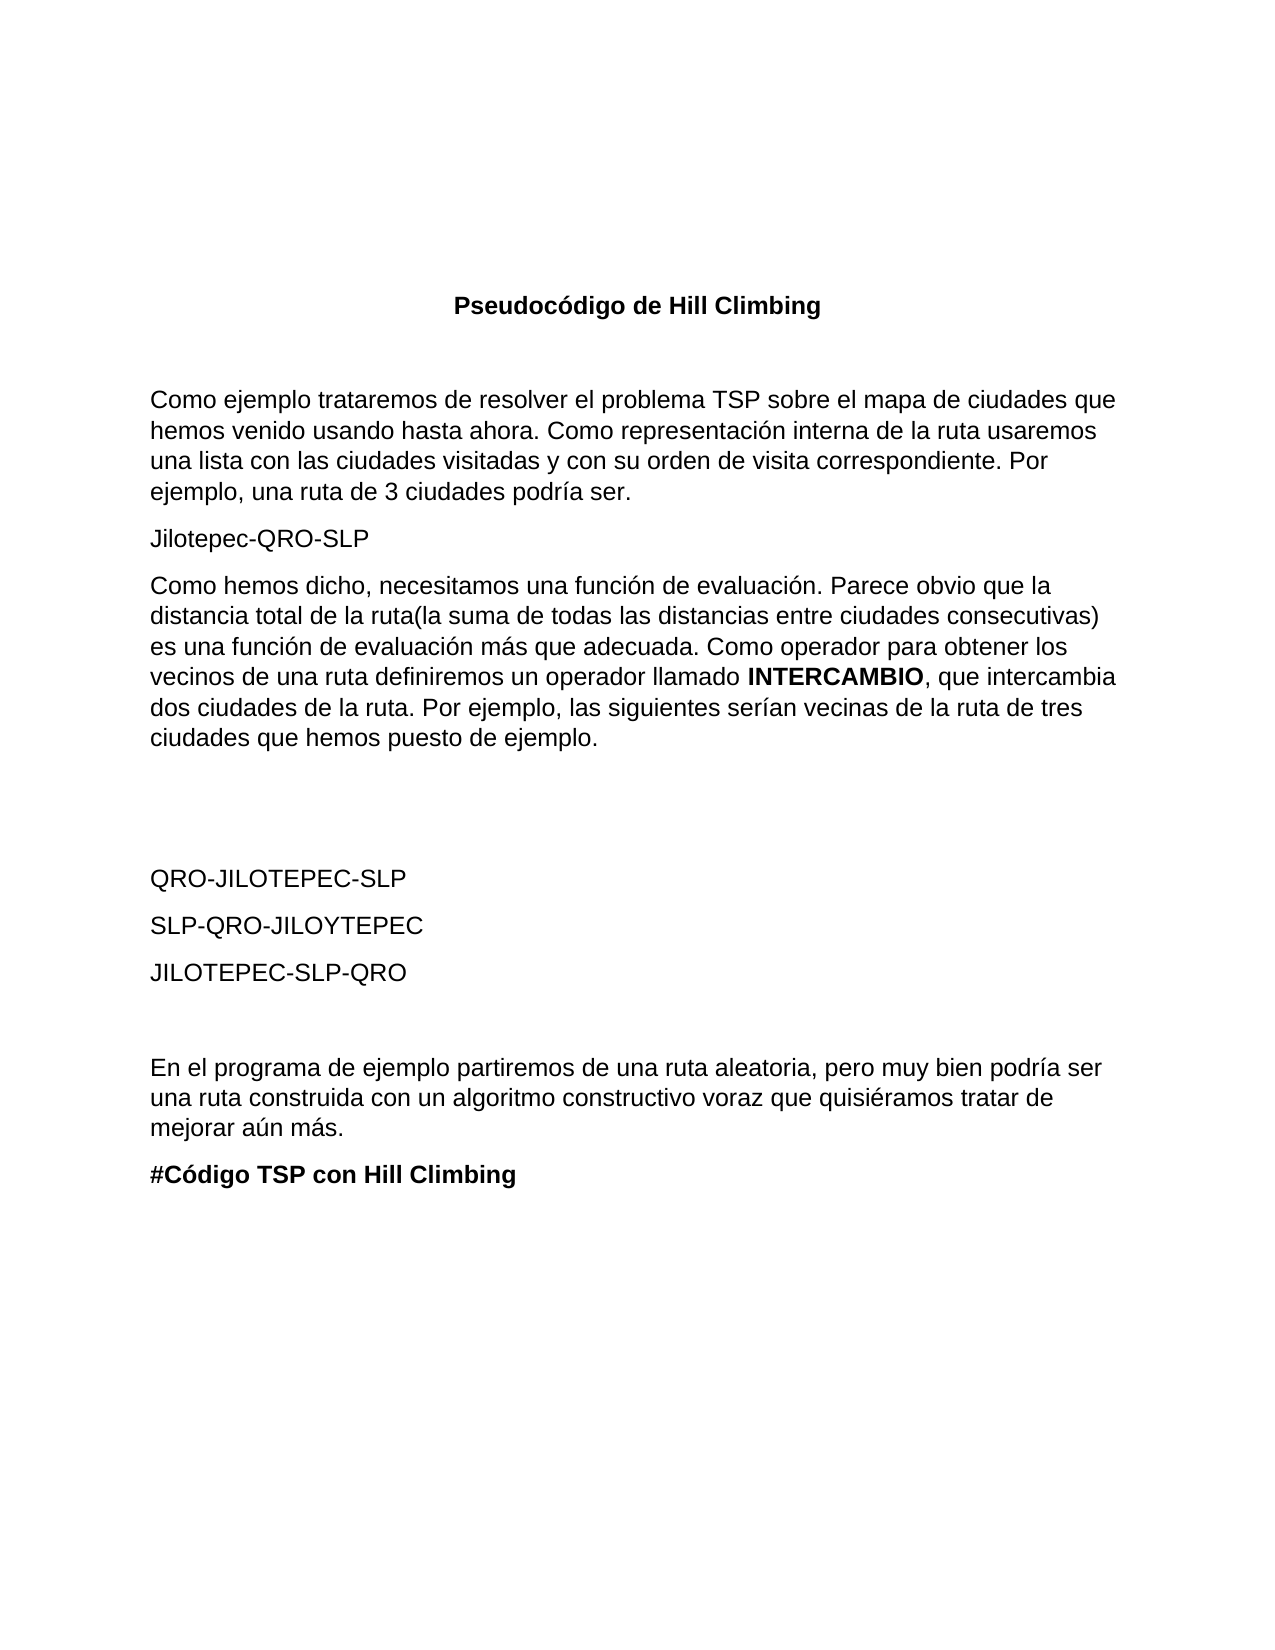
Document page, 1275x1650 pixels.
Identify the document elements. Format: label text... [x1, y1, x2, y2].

text SLP-QRO-JILOYTEPEC [150, 911, 1125, 940]
text #Código TSP con Hill Climbing [150, 1160, 1125, 1189]
text JILOTEPEC-SLP-QRO [150, 958, 1125, 987]
text Como ejemplo trataremos de resolver el problema TSP sobre el mapa de ciudades que hemos venido usando hasta ahora. Como representación interna de la ruta usaremos una lista con las ciudades visitadas y con su orden de visita correspondiente. Por ejemplo, una ruta de 3 ciudades podría ser. [150, 385, 1125, 505]
text Como hemos dicho, necesitamos una función de evaluación. Parece obvio que la distancia total de la ruta(la suma de todas las distancias entre ciudades consecutivas) es una función de evaluación más que adecuada. Como operador para obtener los vecinos de una ruta definiremos un operador llamado INTERCAMBIO, que intercambia dos ciudades de la ruta. Por ejemplo, las siguientes serían vecinas de la ruta de tres ciudades que hemos puesto de ejemplo. [150, 571, 1125, 752]
text QRO-JILOTEPEC-SLP [150, 864, 1125, 893]
text En el programa de ejemplo partiremos de una ruta aleatoria, pero muy bien podría ser una ruta construida con un algoritmo constructivo voraz que quisiéramos tratar de mejorar aún más. [150, 1052, 1125, 1142]
text Jilotepec-QRO-SLP [150, 524, 1125, 552]
text Pseudocódigo de Hill Climbing [150, 291, 1125, 320]
